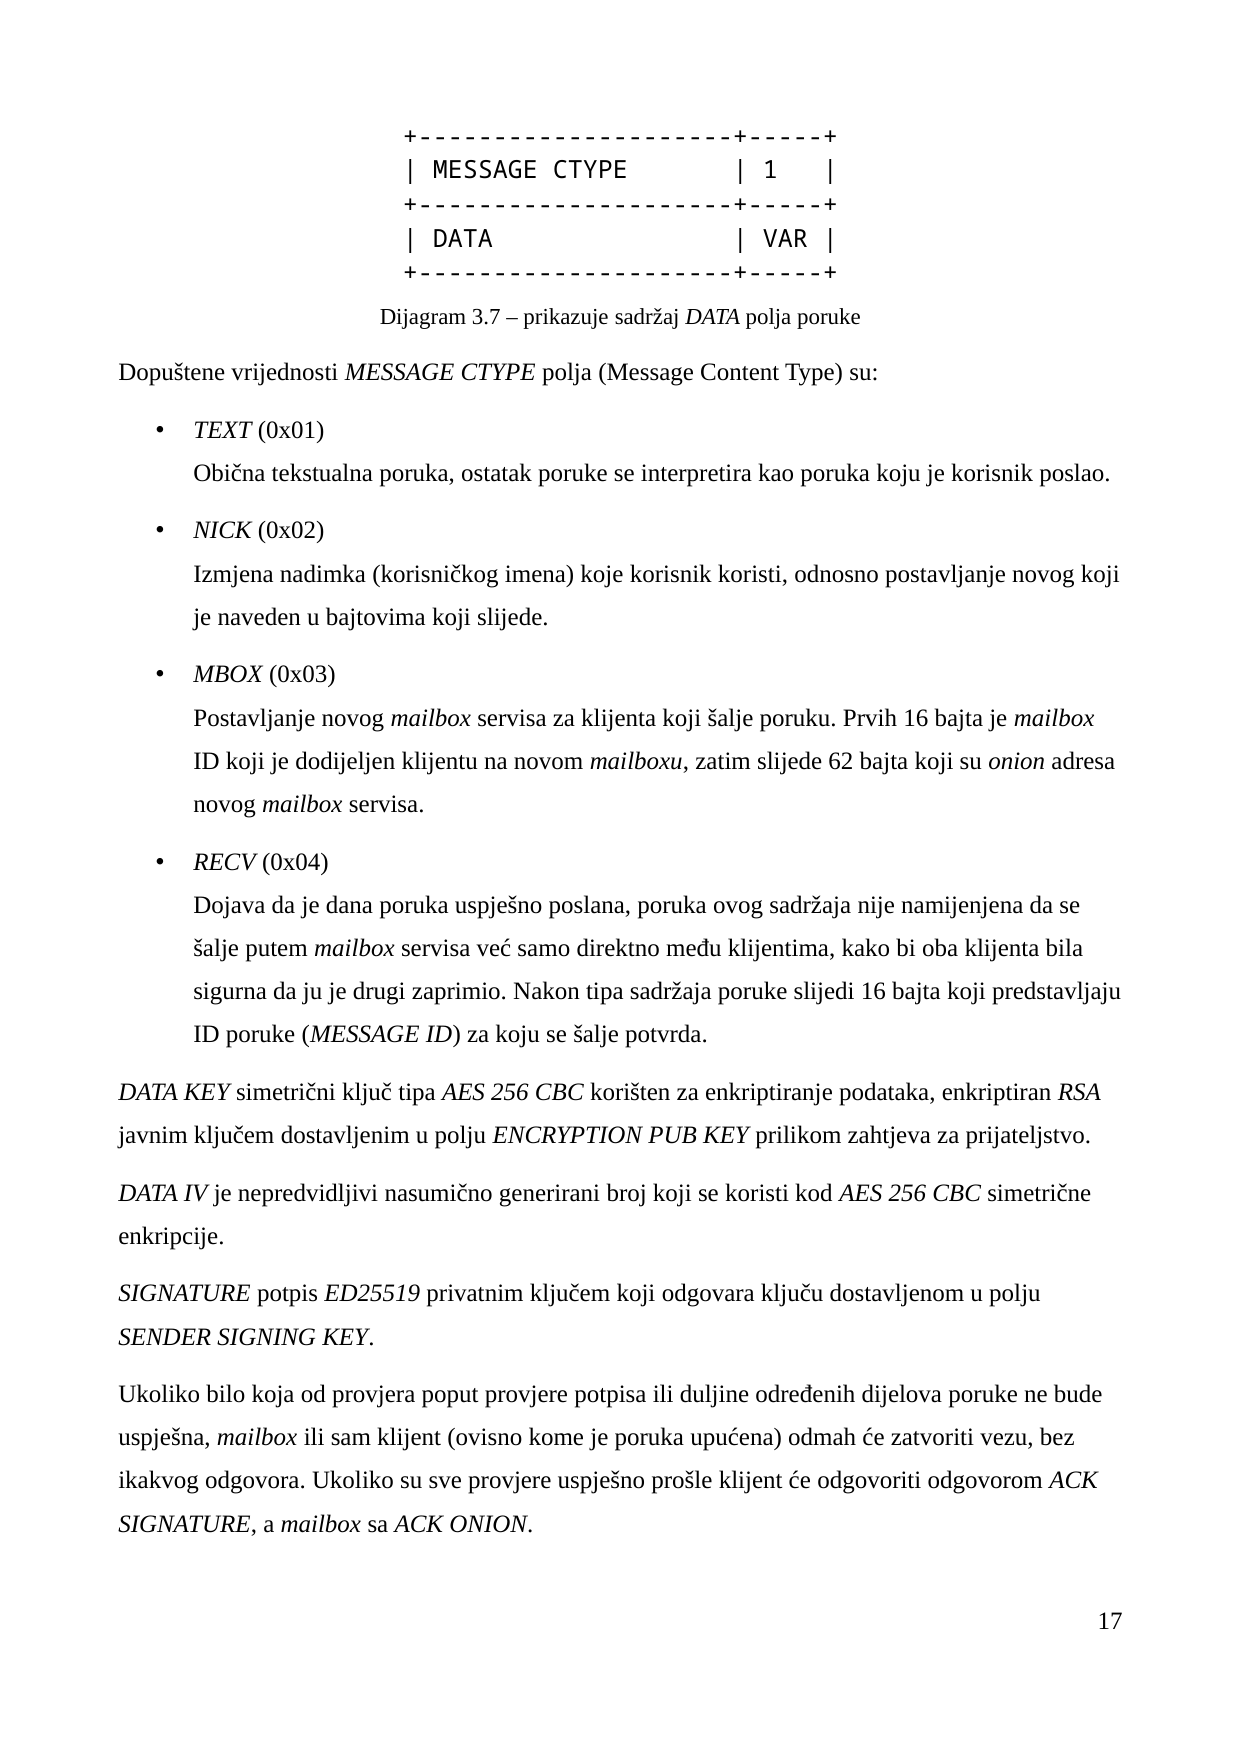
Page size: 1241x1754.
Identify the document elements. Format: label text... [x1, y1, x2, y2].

list MBOX (0x03) Postavljanje novog mailbox servisa za klijenta koji šalje poruku. Prvih 16 bajta je mailbox ID koji je dodijeljen klijentu na novom mailboxu, zatim slijede 62 bajta koji su onion adresa novog mailbox servisa. [156, 659, 1122, 818]
text Dijagram 3.7 – prikazuje sadržaj DATA polja poruke [118, 303, 1122, 329]
text DATA IV je nepredvidljivi nasumično generirani broj koji se koristi kod AES 256 CBC simetrične enkripcije. [118, 1178, 1122, 1249]
list TEXT (0x01) Obična tekstualna poruka, ostatak poruke se interpretira kao poruka koju je korisnik poslao. [156, 415, 1122, 487]
text DATA KEY simetrični ključ tipa AES 256 CBC korišten za enkriptiranje podataka, enkriptiran RSA javnim ključem dostavljenim u polju ENCRYPTION PUB KEY prilikom zahtjeva za prijateljstvo. [118, 1077, 1122, 1149]
text Ukoliko bilo koja od provjera poput provjere potpisa ili duljine određenih dijelova poruke ne bude uspješna, mailbox ili sam klijent (ovisno kome je poruka upućena) odmah će zatvoriti vezu, bez ikakvog odgovora. Ukoliko su sve provjere uspješno prošle klijent će odgovoriti odgovorom ACK SIGNATURE, a mailbox sa ACK ONION. [118, 1379, 1122, 1537]
text SIGNATURE potpis ED25519 privatnim ključem koji odgovara ključu dostavljenom u polju SENDER SIGNING KEY. [118, 1278, 1122, 1350]
text +---------------------+-----+ | MESSAGE CTYPE | 1 | +---------------------+-----+ | DATA | VAR | +---------------------+-----+ [118, 118, 1122, 288]
list NICK (0x02) Izmjena nadimka (korisničkog imena) koje korisnik koristi, odnosno postavljanje novog koji je naveden u bajtovima koji slijede. [156, 516, 1122, 631]
list RECV (0x04) Dojava da je dana poruka uspješno poslana, poruka ovog sadržaja nije namijenjena da se šalje putem mailbox servisa već samo direktno među klijentima, kako bi oba klijenta bila sigurna da ju je drugi zaprimio. Nakon tipa sadržaja poruke slijedi 16 bajta koji predstavljaju ID poruke (MESSAGE ID) za koju se šalje potvrda. [156, 847, 1122, 1048]
text Dopuštene vrijednosti MESSAGE CTYPE polja (Message Content Type) su: [118, 357, 1122, 386]
